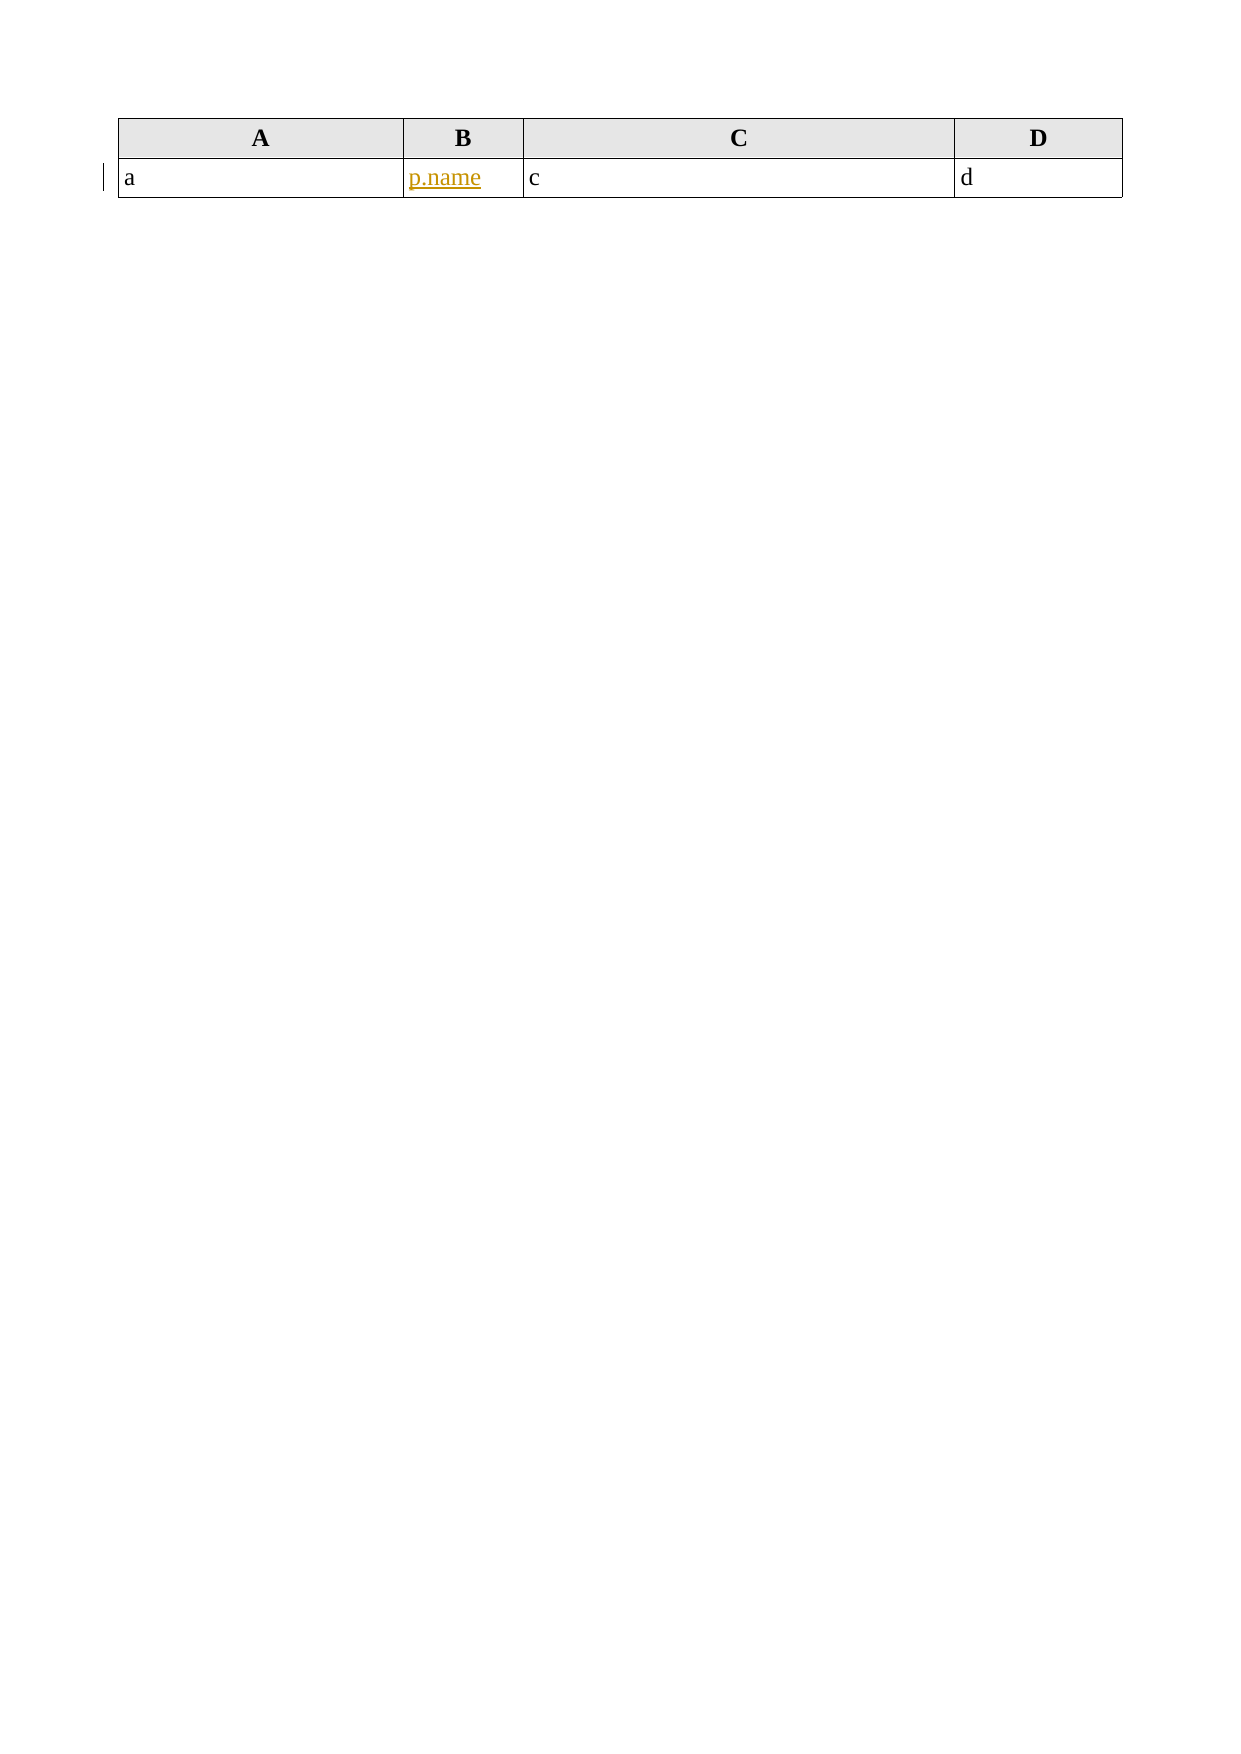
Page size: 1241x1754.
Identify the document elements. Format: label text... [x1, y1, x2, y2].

table_header D [955, 119, 1122, 157]
table_cell c [524, 159, 954, 197]
table_cell d [955, 159, 1122, 197]
table_cell a [119, 159, 403, 197]
table_cell p.name [404, 159, 523, 197]
table_header B [404, 119, 523, 157]
table_header A [119, 119, 403, 157]
table_header C [524, 119, 954, 157]
